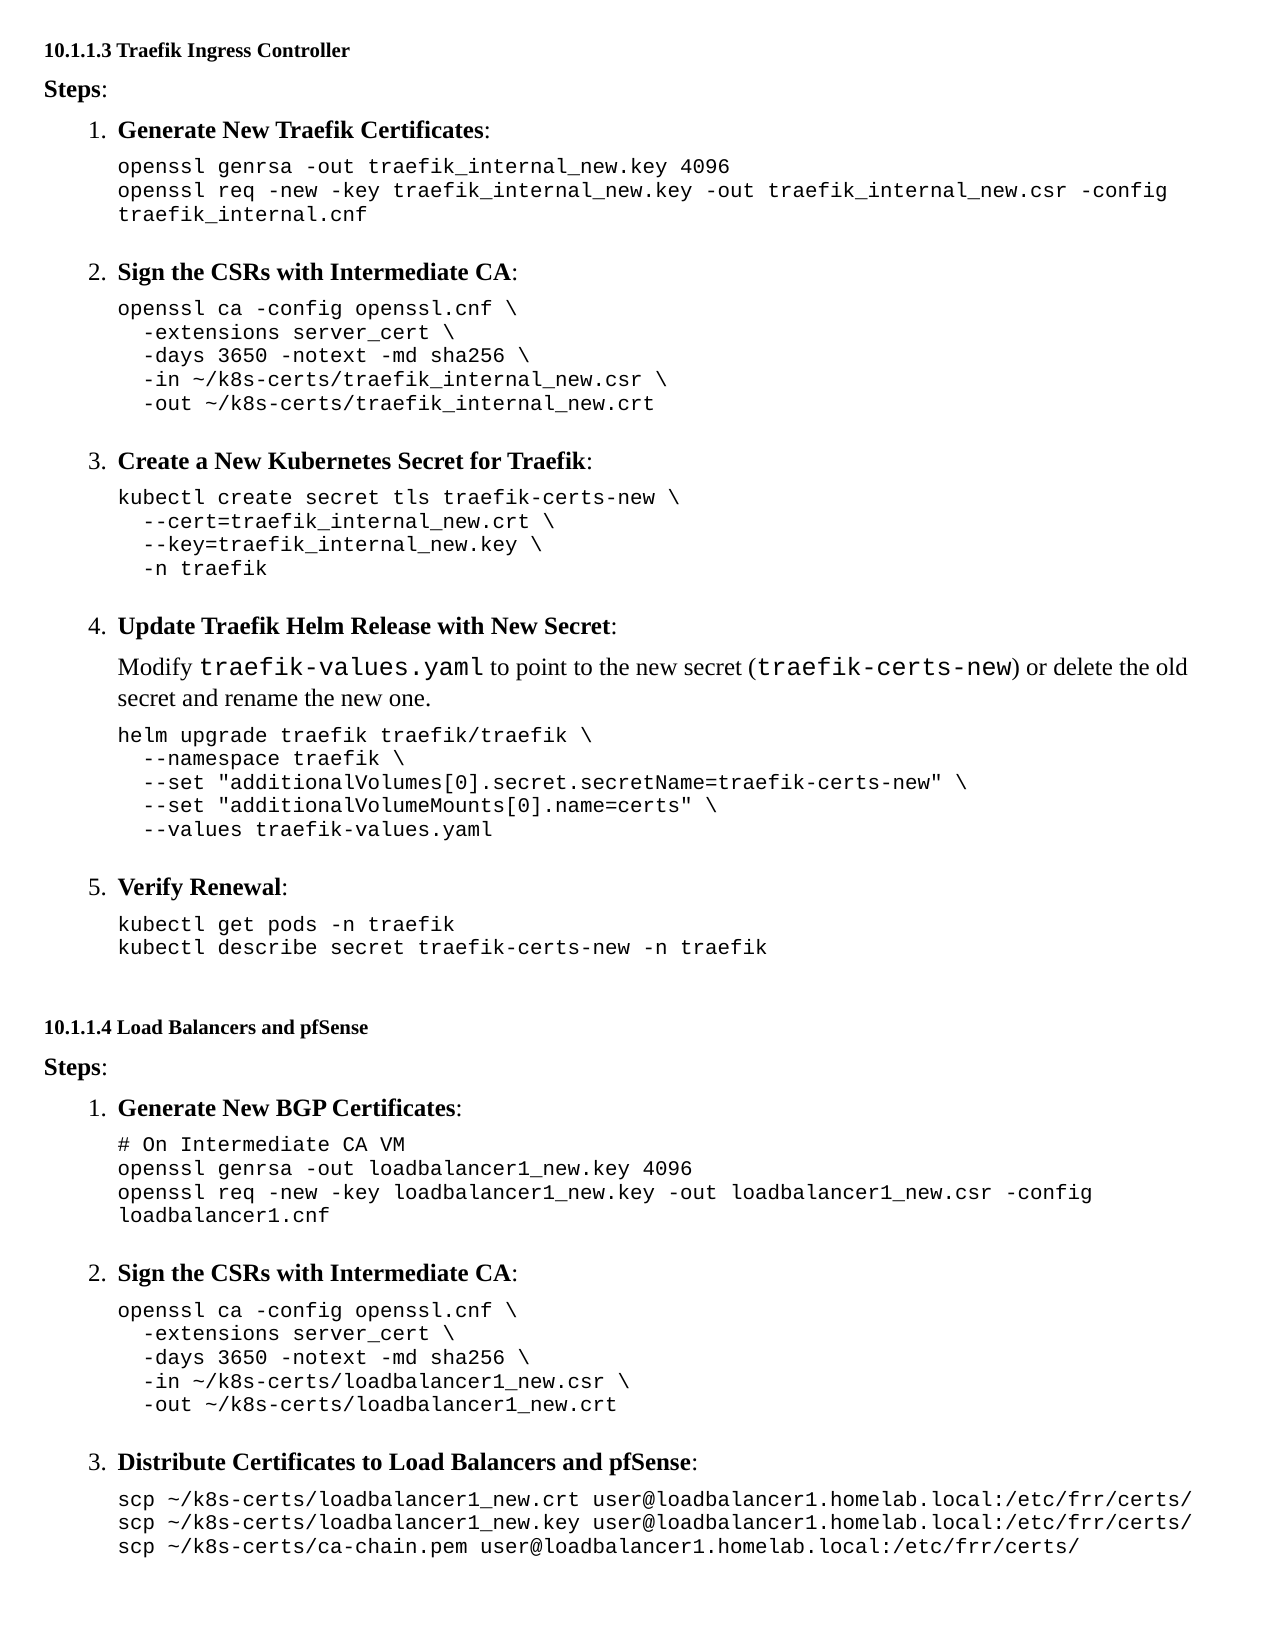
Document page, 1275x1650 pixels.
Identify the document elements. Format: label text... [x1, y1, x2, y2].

list -out ~/k8s-certs/traefik_internal_new.crt [88, 393, 1217, 416]
list # On Intermediate CA VM [88, 1134, 1217, 1158]
list openssl genrsa -out loadbalancer1_new.key 4096 [88, 1158, 1217, 1182]
list scp ~/k8s-certs/loadbalancer1_new.key user@loadbalancer1.homelab.local:/etc/frr/certs/ [88, 1512, 1217, 1536]
subtitle 10.1.1.3 Traefik Ingress Controller [44, 37, 1217, 62]
list Modify traefik-values.yaml to point to the new secret (traefik-certs-new) or delete the old secret and rename the new one. [88, 652, 1217, 712]
list --set "additionalVolumeMounts[0].name=certs" \ [88, 796, 1217, 819]
list Distribute Certificates to Load Balancers and pfSense: [88, 1447, 1217, 1476]
list -days 3650 -notext -md sha256 \ [88, 346, 1217, 369]
list openssl ca -config openssl.cnf \ [88, 1300, 1217, 1323]
list Sign the CSRs with Intermediate CA: [88, 257, 1217, 286]
list openssl req -new -key traefik_internal_new.key -out traefik_internal_new.csr -config traefik_internal.cnf [88, 180, 1217, 227]
list scp ~/k8s-certs/loadbalancer1_new.crt user@loadbalancer1.homelab.local:/etc/frr/certs/ [88, 1489, 1217, 1512]
list --key=traefik_internal_new.key \ [88, 534, 1217, 558]
list kubectl create secret tls traefik-certs-new \ [88, 487, 1217, 511]
list --values traefik-values.yaml [88, 819, 1217, 843]
list Sign the CSRs with Intermediate CA: [88, 1258, 1217, 1287]
list -out ~/k8s-certs/loadbalancer1_new.crt [88, 1394, 1217, 1418]
list -extensions server_cert \ [88, 1323, 1217, 1347]
list openssl genrsa -out traefik_internal_new.key 4096 [88, 157, 1217, 180]
text Steps: [44, 74, 1217, 103]
subtitle 10.1.1.4 Load Balancers and pfSense [44, 1015, 1217, 1039]
list -days 3650 -notext -md sha256 \ [88, 1347, 1217, 1371]
list openssl req -new -key loadbalancer1_new.key -out loadbalancer1_new.csr -config loadbalancer1.cnf [88, 1182, 1217, 1229]
list helm upgrade traefik traefik/traefik \ [88, 724, 1217, 748]
list Verify Renewal: [88, 872, 1217, 901]
text Steps: [44, 1052, 1217, 1081]
list openssl ca -config openssl.cnf \ [88, 298, 1217, 322]
list --set "additionalVolumes[0].secret.secretName=traefik-certs-new" \ [88, 772, 1217, 796]
list --namespace traefik \ [88, 748, 1217, 772]
list kubectl get pods -n traefik [88, 913, 1217, 937]
list -in ~/k8s-certs/loadbalancer1_new.csr \ [88, 1371, 1217, 1394]
list Update Traefik Helm Release with New Secret: [88, 611, 1217, 640]
list scp ~/k8s-certs/ca-chain.pem user@loadbalancer1.homelab.local:/etc/frr/certs/ [88, 1536, 1217, 1559]
list --cert=traefik_internal_new.crt \ [88, 511, 1217, 534]
list Create a New Kubernetes Secret for Traefik: [88, 446, 1217, 475]
list Generate New BGP Certificates: [88, 1093, 1217, 1122]
list -n traefik [88, 558, 1217, 582]
list -extensions server_cert \ [88, 322, 1217, 346]
list Generate New Traefik Certificates: [88, 115, 1217, 144]
list -in ~/k8s-certs/traefik_internal_new.csr \ [88, 369, 1217, 393]
list kubectl describe secret traefik-certs-new -n traefik [88, 937, 1217, 961]
